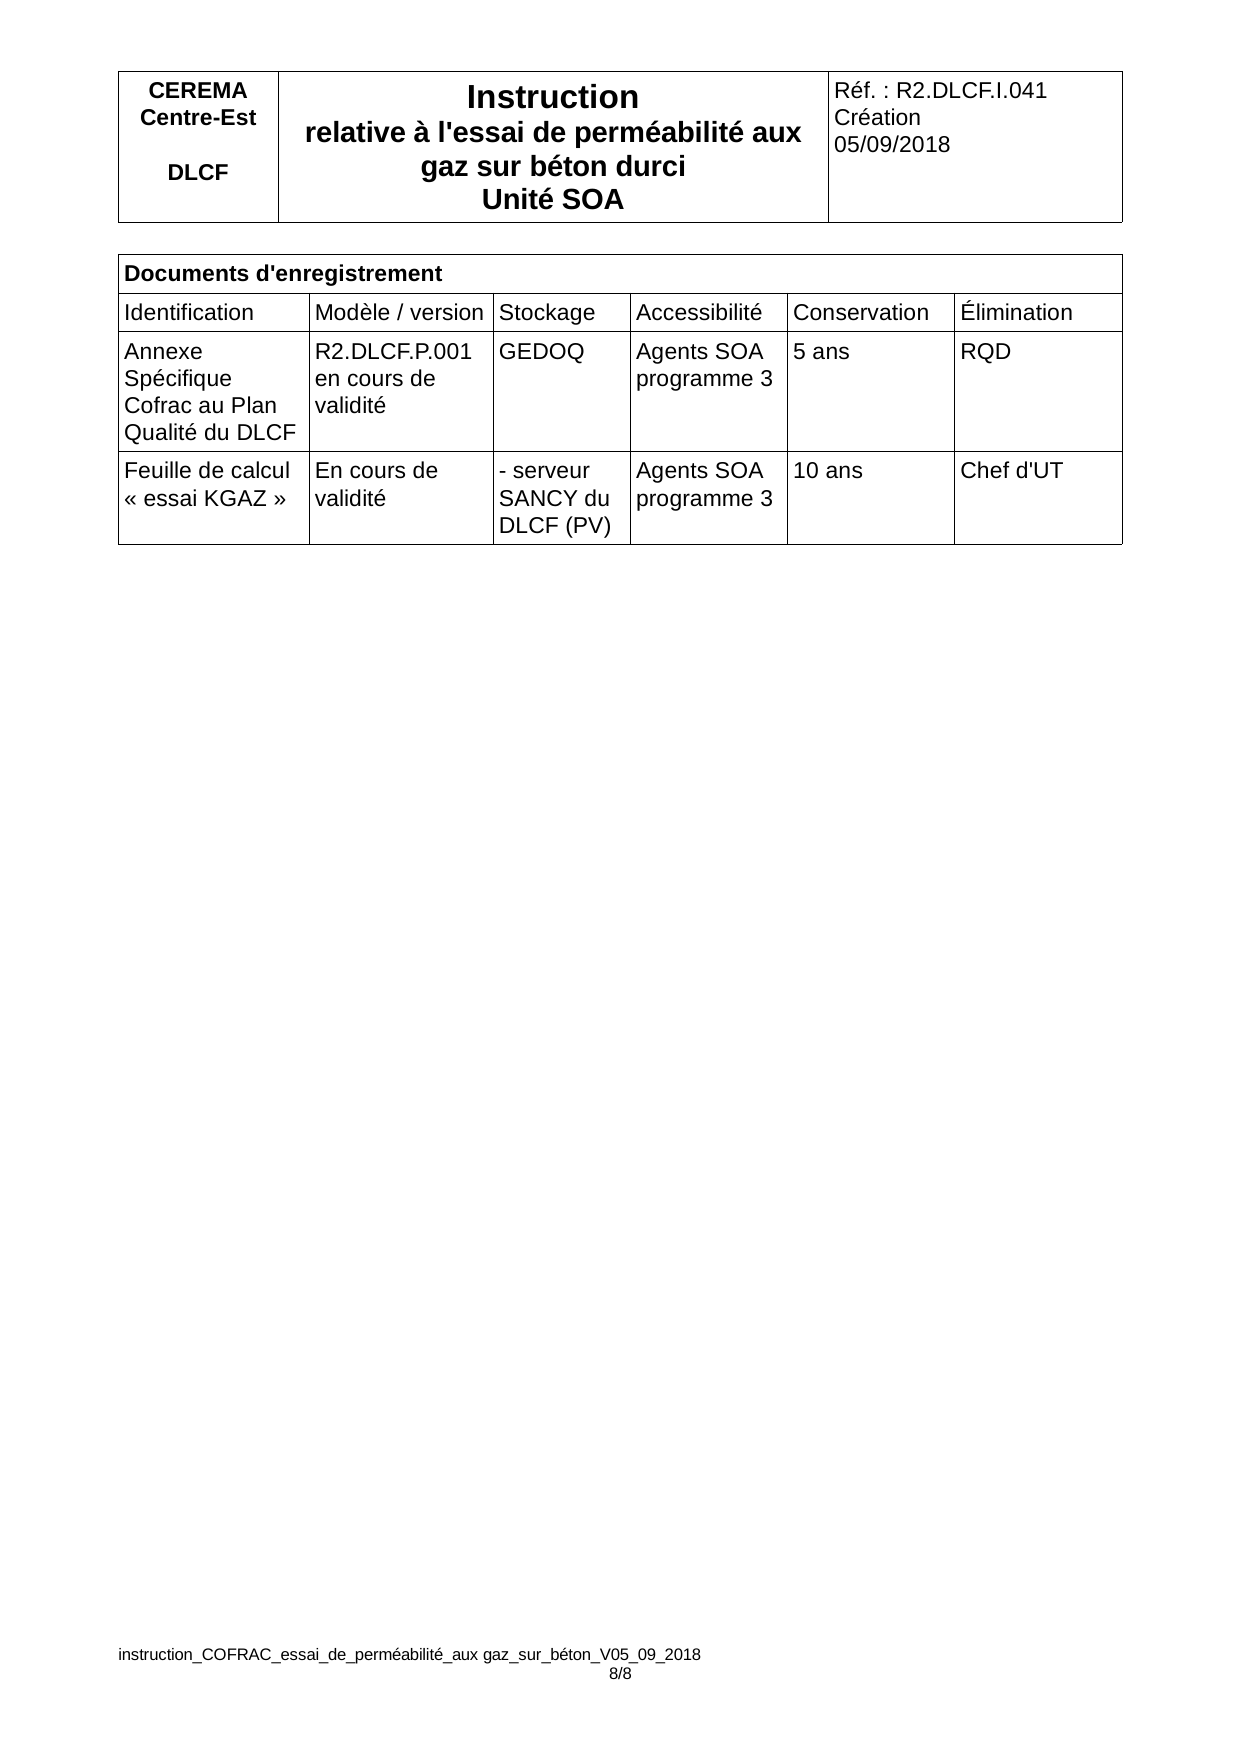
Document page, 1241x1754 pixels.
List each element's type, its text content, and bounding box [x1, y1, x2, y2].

table_cell - serveur SANCY du DLCF (PV) [494, 452, 630, 544]
table_cell 10 ans [788, 452, 954, 544]
table_header Documents d'enregistrement [119, 255, 1122, 292]
table_cell Identification [119, 294, 309, 331]
table_cell Conservation [788, 294, 954, 331]
table_cell En cours de validité [310, 452, 493, 544]
table_cell 5 ans [788, 332, 954, 451]
table_cell Agents SOA programme 3 [631, 452, 787, 544]
table_cell Annexe Spécifique Cofrac au Plan Qualité du DLCF [119, 332, 309, 451]
table_cell Feuille de calcul « essai KGAZ » [119, 452, 309, 544]
table_cell R2.DLCF.P.001 en cours de validité [310, 332, 493, 451]
table_cell Chef d'UT [955, 452, 1122, 544]
table_cell Stockage [494, 294, 630, 331]
table_cell RQD [955, 332, 1122, 451]
table_cell Agents SOA programme 3 [631, 332, 787, 451]
table_cell Accessibilité [631, 294, 787, 331]
table_cell Modèle / version [310, 294, 493, 331]
table_cell Élimination [955, 294, 1122, 331]
table_cell GEDOQ [494, 332, 630, 451]
